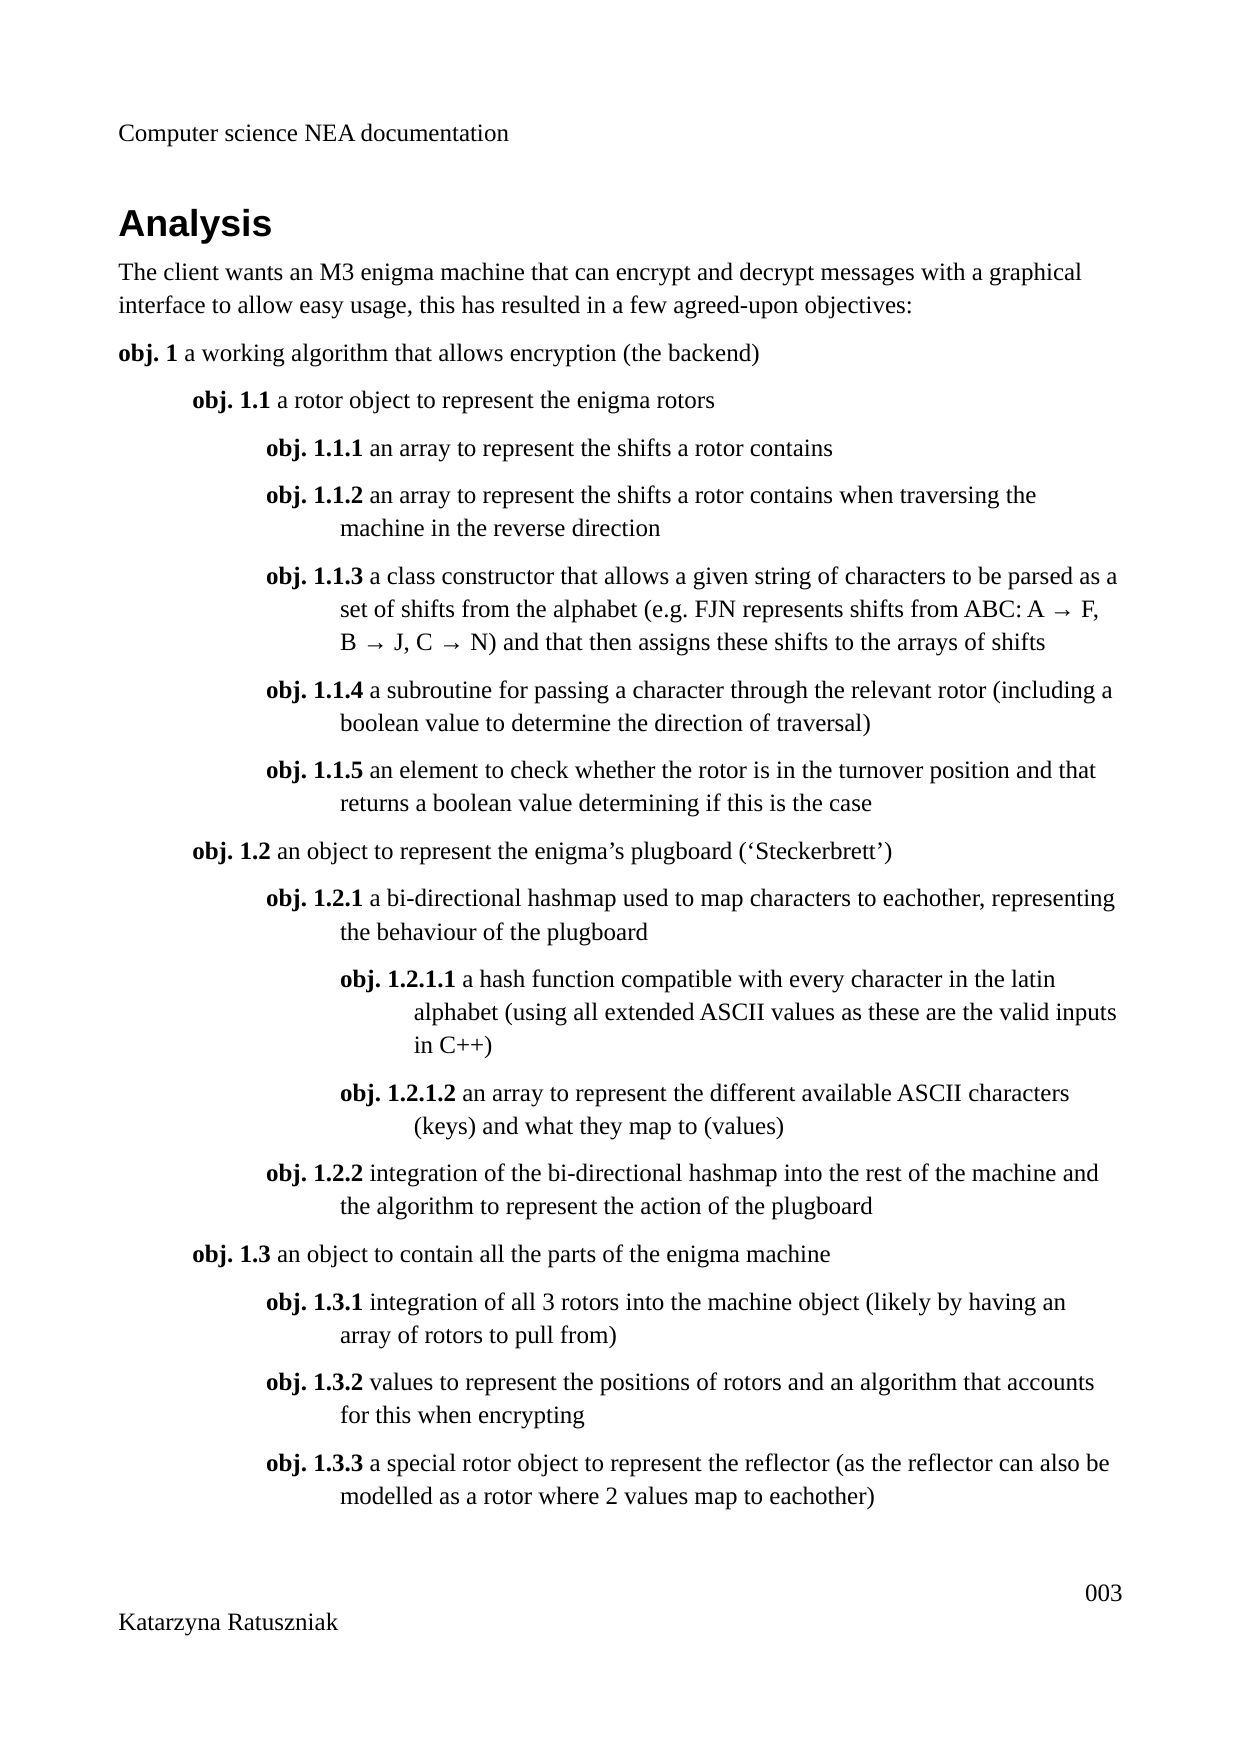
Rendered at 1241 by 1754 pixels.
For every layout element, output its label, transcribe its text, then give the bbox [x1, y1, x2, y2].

text obj. 1.2 an object to represent the enigma’s plugboard (‘Steckerbrett’) [118, 836, 1122, 865]
text obj. 1 a working algorithm that allows encryption (the backend) [118, 338, 1122, 366]
text obj. 1.3.1 integration of all 3 rotors into the machine object (likely by having an array of rotors to pull from) [118, 1287, 1122, 1348]
text The client wants an M3 enigma machine that can encrypt and decrypt messages with a graphical interface to allow easy usage, this has resulted in a few agreed-upon objectives: [118, 257, 1122, 319]
text obj. 1.2.1 a bi-directional hashmap used to map characters to eachother, representing the behaviour of the plugboard [118, 883, 1122, 945]
text obj. 1.2.2 integration of the bi-directional hashmap into the rest of the machine and the algorithm to represent the action of the plugboard [118, 1158, 1122, 1220]
text obj. 1.1.1 an array to represent the shifts a rotor contains [118, 433, 1122, 462]
text obj. 1.1.3 a class constructor that allows a given string of characters to be parsed as a set of shifts from the alphabet (e.g. FJN represents shifts from ABC: A → F, B → J, C → N) and that then assigns these shifts to the arrays of shifts [118, 561, 1122, 656]
text obj. 1.1.5 an element to check whether the rotor is in the turnover position and that returns a boolean value determining if this is the case [118, 755, 1122, 817]
text obj. 1.1 a rotor object to represent the enigma rotors [118, 385, 1122, 414]
text obj. 1.1.4 a subroutine for passing a character through the relevant rotor (including a boolean value to determine the direction of traversal) [118, 675, 1122, 736]
text obj. 1.3.3 a special rotor object to represent the reflector (as the reflector can also be modelled as a rotor where 2 values map to eachother) [118, 1448, 1122, 1510]
text obj. 1.2.1.1 a hash function compatible with every character in the latin alphabet (using all extended ASCII values as these are the valid inputs in C++) [118, 964, 1122, 1059]
text obj. 1.3 an object to contain all the parts of the enigma machine [118, 1239, 1122, 1268]
text obj. 1.1.2 an array to represent the shifts a rotor contains when traversing the machine in the reverse direction [118, 480, 1122, 542]
text obj. 1.3.2 values to represent the positions of rotors and an algorithm that accounts for this when encrypting [118, 1367, 1122, 1429]
text obj. 1.2.1.2 an array to represent the different available ASCII characters (keys) and what they map to (values) [118, 1078, 1122, 1139]
subtitle Analysis [118, 201, 1122, 244]
